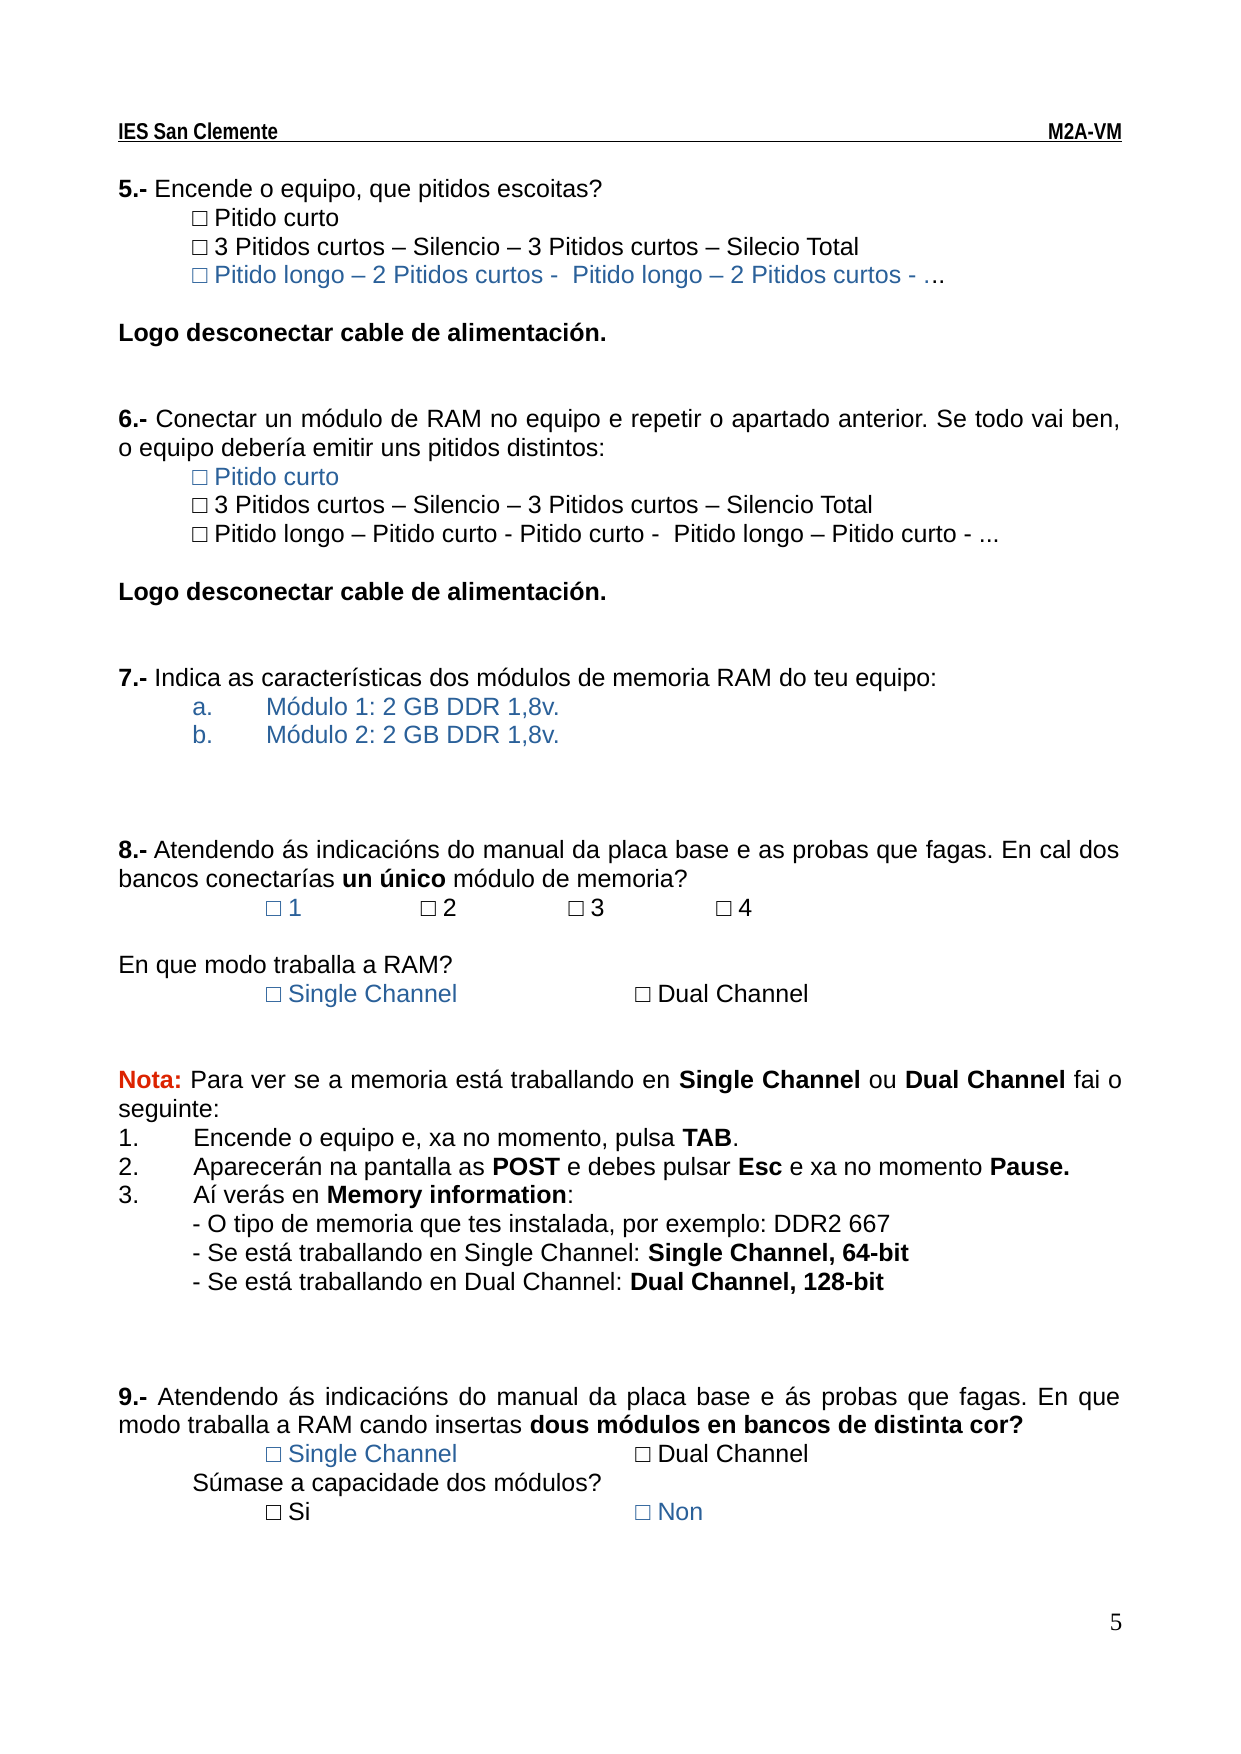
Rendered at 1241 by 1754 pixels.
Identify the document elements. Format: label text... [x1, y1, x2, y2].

text 5.- Encende o equipo, que pitidos escoitas? [118, 174, 1122, 203]
list - O tipo de memoria que tes instalada, por exemplo: DDR2 667 [192, 1209, 1122, 1238]
list - Se está traballando en Single Channel: Single Channel, 64-bit [192, 1238, 1122, 1266]
text ⁯□ Pitido curto [192, 203, 1122, 231]
list - Se está traballando en Dual Channel: Dual Channel, 128-bit [192, 1266, 1122, 1295]
text □ 3 Pitidos curtos – Silencio – 3 Pitidos curtos – Silencio Total [192, 490, 1122, 519]
text ⁯□ Single Channel ⁯□ Dual Channel [118, 1439, 1122, 1468]
text a. Módulo 1: 2 GB DDR 1,8v. [192, 691, 1122, 720]
text 6.- Conectar un módulo de RAM no equipo e repetir o apartado anterior. Se todo vai ben, o equipo debería emitir uns pitidos distintos: [118, 404, 1122, 461]
text ⁯□ Single Channel ⁯□ Dual Channel [118, 979, 1122, 1008]
text Nota: Para ver se a memoria está traballando en Single Channel ou Dual Channel fai o seguinte: [118, 1065, 1122, 1123]
text □ 3 Pitidos curtos – Silencio – 3 Pitidos curtos – Silecio Total [192, 231, 1122, 260]
text En que modo traballa a RAM? [118, 950, 1122, 979]
list Aí verás en Memory information: [118, 1180, 1122, 1209]
text □ Pitido curto [192, 461, 1122, 490]
text 8.- Atendendo ás indicacións do manual da placa base e as probas que fagas. En cal dos bancos conectarías un único módulo de memoria? [118, 835, 1122, 893]
text 9.- Atendendo ás indicacións do manual da placa base e ás probas que fagas. En que modo traballa a RAM cando insertas dous módulos en bancos de distinta cor? [118, 1381, 1122, 1439]
text Súmase a capacidade dos módulos? [118, 1468, 1122, 1496]
text ⁯□ Si ⁯□ Non [118, 1496, 1122, 1525]
list Aparecerán na pantalla as POST e debes pulsar Esc e xa no momento Pause. [118, 1151, 1122, 1180]
list Encende o equipo e, xa no momento, pulsa TAB. [118, 1123, 1122, 1151]
text Logo desconectar cable de alimentación. [118, 318, 1122, 346]
text Logo desconectar cable de alimentación. [118, 576, 1122, 605]
text 7.- Indica as características dos módulos de memoria RAM do teu equipo: [118, 663, 1122, 691]
text □ Pitido longo – Pitido curto - Pitido curto - Pitido longo – Pitido curto - ... [192, 519, 1122, 548]
text b. Módulo 2: 2 GB DDR 1,8v. [192, 720, 1122, 749]
text ⁯ □ 1 ⁯ □ 2 ⁯ □ 3 ⁯ □ 4 [118, 893, 1122, 921]
text □ Pitido longo – 2 Pitidos curtos - Pitido longo – 2 Pitidos curtos - ... [192, 260, 1122, 289]
